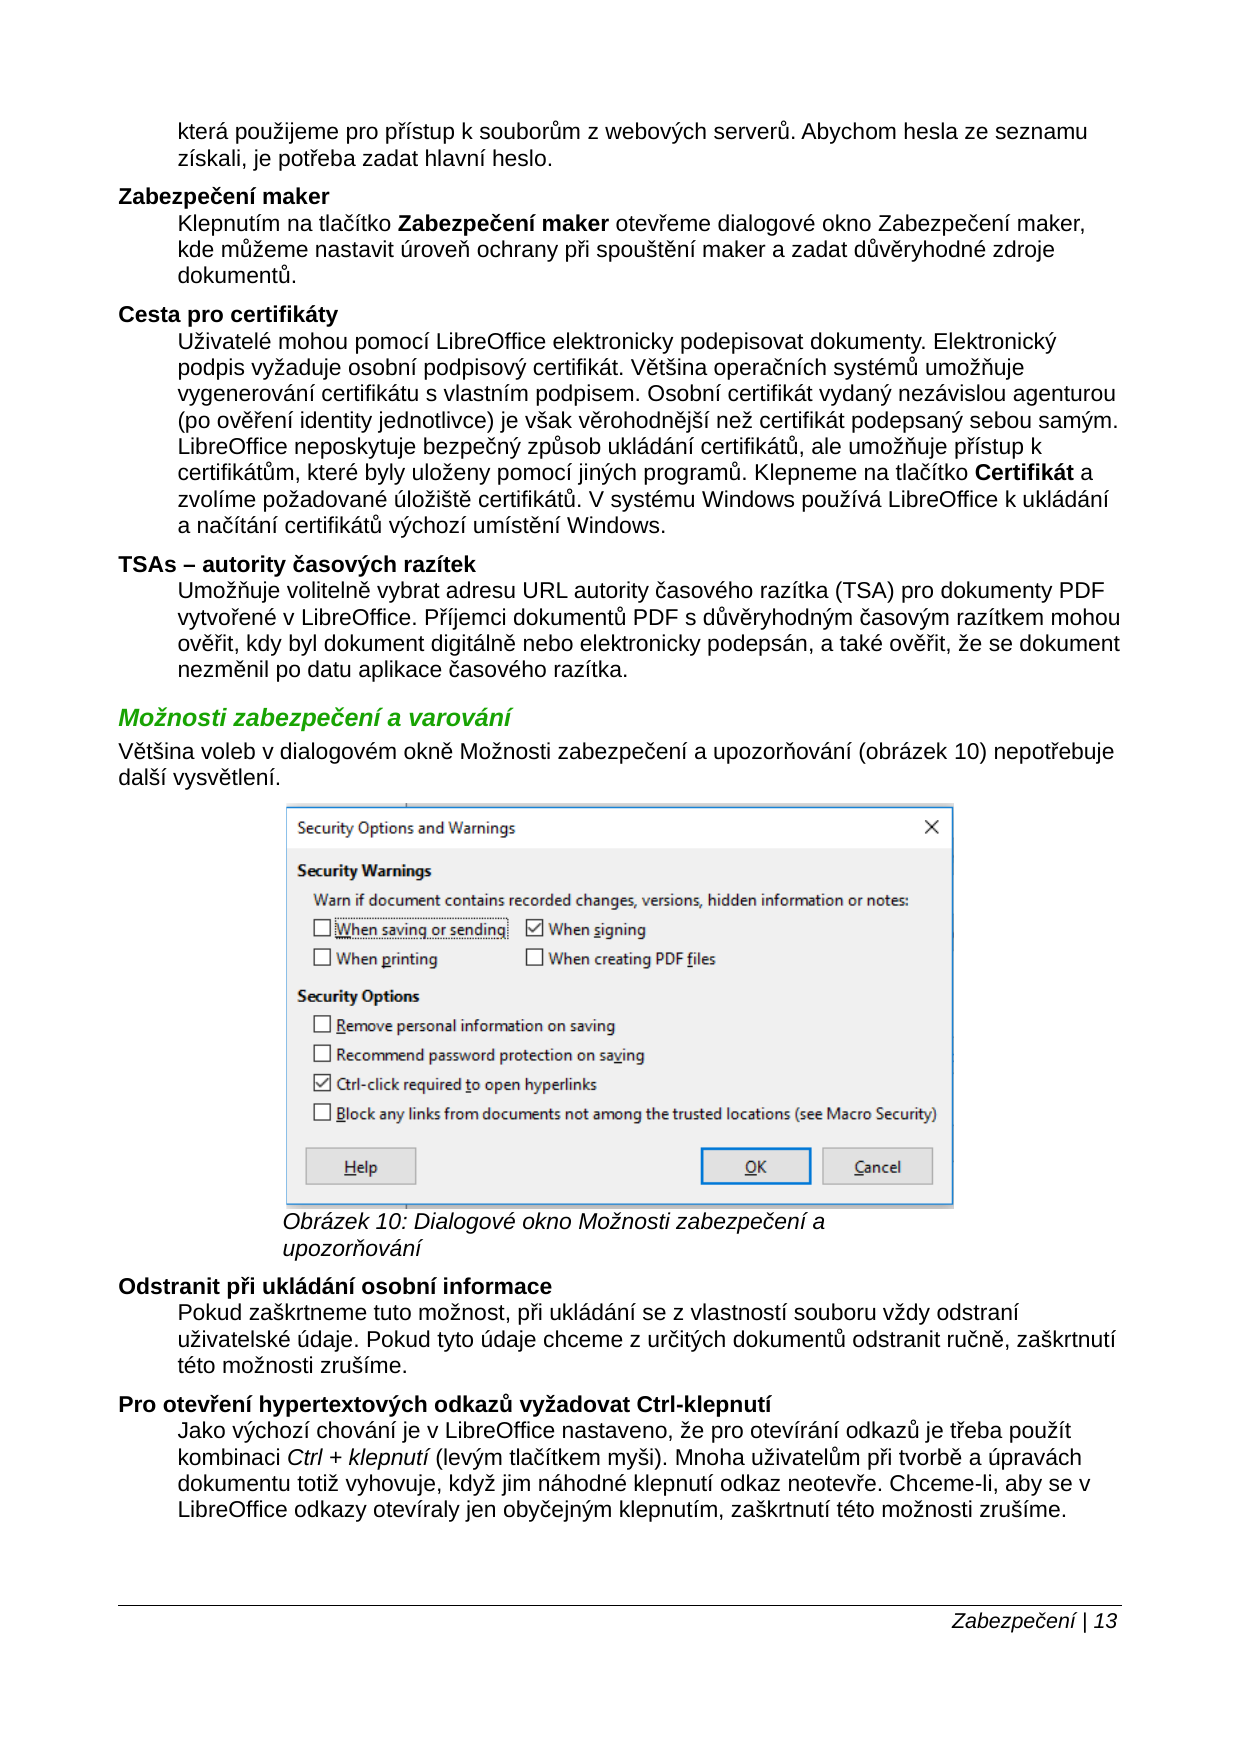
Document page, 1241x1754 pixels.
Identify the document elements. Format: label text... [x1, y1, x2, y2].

text Odstranit při ukládání osobní informace [118, 1273, 1122, 1299]
text Cesta pro certifikáty [118, 301, 1122, 328]
text Pokud zaškrtneme tuto možnost, při ukládání se z vlastností souboru vždy odstraní uživatelské údaje. Pokud tyto údaje chceme z určitých dokumentů odstranit ručně, zaškrtnutí této možnosti zrušíme. [177, 1299, 1122, 1378]
picture [286, 803, 954, 1209]
text která použijeme pro přístup k souborům z webových serverů. Abychom hesla ze seznamu získali, je potřeba zadat hlavní heslo. [177, 118, 1122, 171]
text Většina voleb v dialogovém okně Možnosti zabezpečení a upozorňování (obrázek 10) nepotřebuje další vysvětlení. [118, 738, 1122, 791]
text TSAs – autority časových razítek [118, 551, 1122, 577]
text Umožňuje volitelně vybrat adresu URL autority časového razítka (TSA) pro dokumenty PDF vytvořené v LibreOffice. Příjemci dokumentů PDF s důvěryhodným časovým razítkem mohou ověřit, kdy byl dokument digitálně nebo elektronicky podepsán, a také ověřit, že se dokument nezměnil po datu aplikace časového razítka. [177, 577, 1122, 683]
text Pro otevření hypertextových odkazů vyžadovat Ctrl-klepnutí [118, 1391, 1122, 1417]
text Zabezpečení maker [118, 183, 1122, 210]
subtitle Možnosti zabezpečení a varování [118, 703, 1122, 732]
text Uživatelé mohou pomocí LibreOffice elektronicky podepisovat dokumenty. Elektronický podpis vyžaduje osobní podpisový certifikát. Většina operačních systémů umožňuje vygenerování certifikátu s vlastním podpisem. Osobní certifikát vydaný nezávislou agenturou (po ověření identity jednotlivce) je však věrohodnější než certifikát podepsaný sebou samým. LibreOffice neposkytuje bezpečný způsob ukládání certifikátů, ale umožňuje přístup k certifikátům, které byly uloženy pomocí jiných programů. Klepneme na tlačítko Certifikát a zvolíme požadované úložiště certifikátů. V systému Windows používá LibreOffice k ukládání a načítání certifikátů výchozí umístění Windows. [177, 328, 1122, 538]
text Jako výchozí chování je v LibreOffice nastaveno, že pro otevírání odkazů je třeba použít kombinaci Ctrl + klepnutí (levým tlačítkem myši). Mnoha uživatelům při tvorbě a úpravách dokumentu totiž vyhovuje, když jim náhodné klepnutí odkaz neotevře. Chceme-li, aby se v LibreOffice odkazy otevíraly jen obyčejným klepnutím, zaškrtnutí této možnosti zrušíme. [177, 1417, 1122, 1523]
text Klepnutím na tlačítko Zabezpečení maker otevřeme dialogové okno Zabezpečení maker, kde můžeme nastavit úroveň ochrany při spouštění maker a zadat důvěryhodné zdroje dokumentů. [177, 210, 1122, 289]
text Obrázek 10: Dialogové okno Možnosti zabezpečení a upozorňování [282, 803, 958, 1261]
